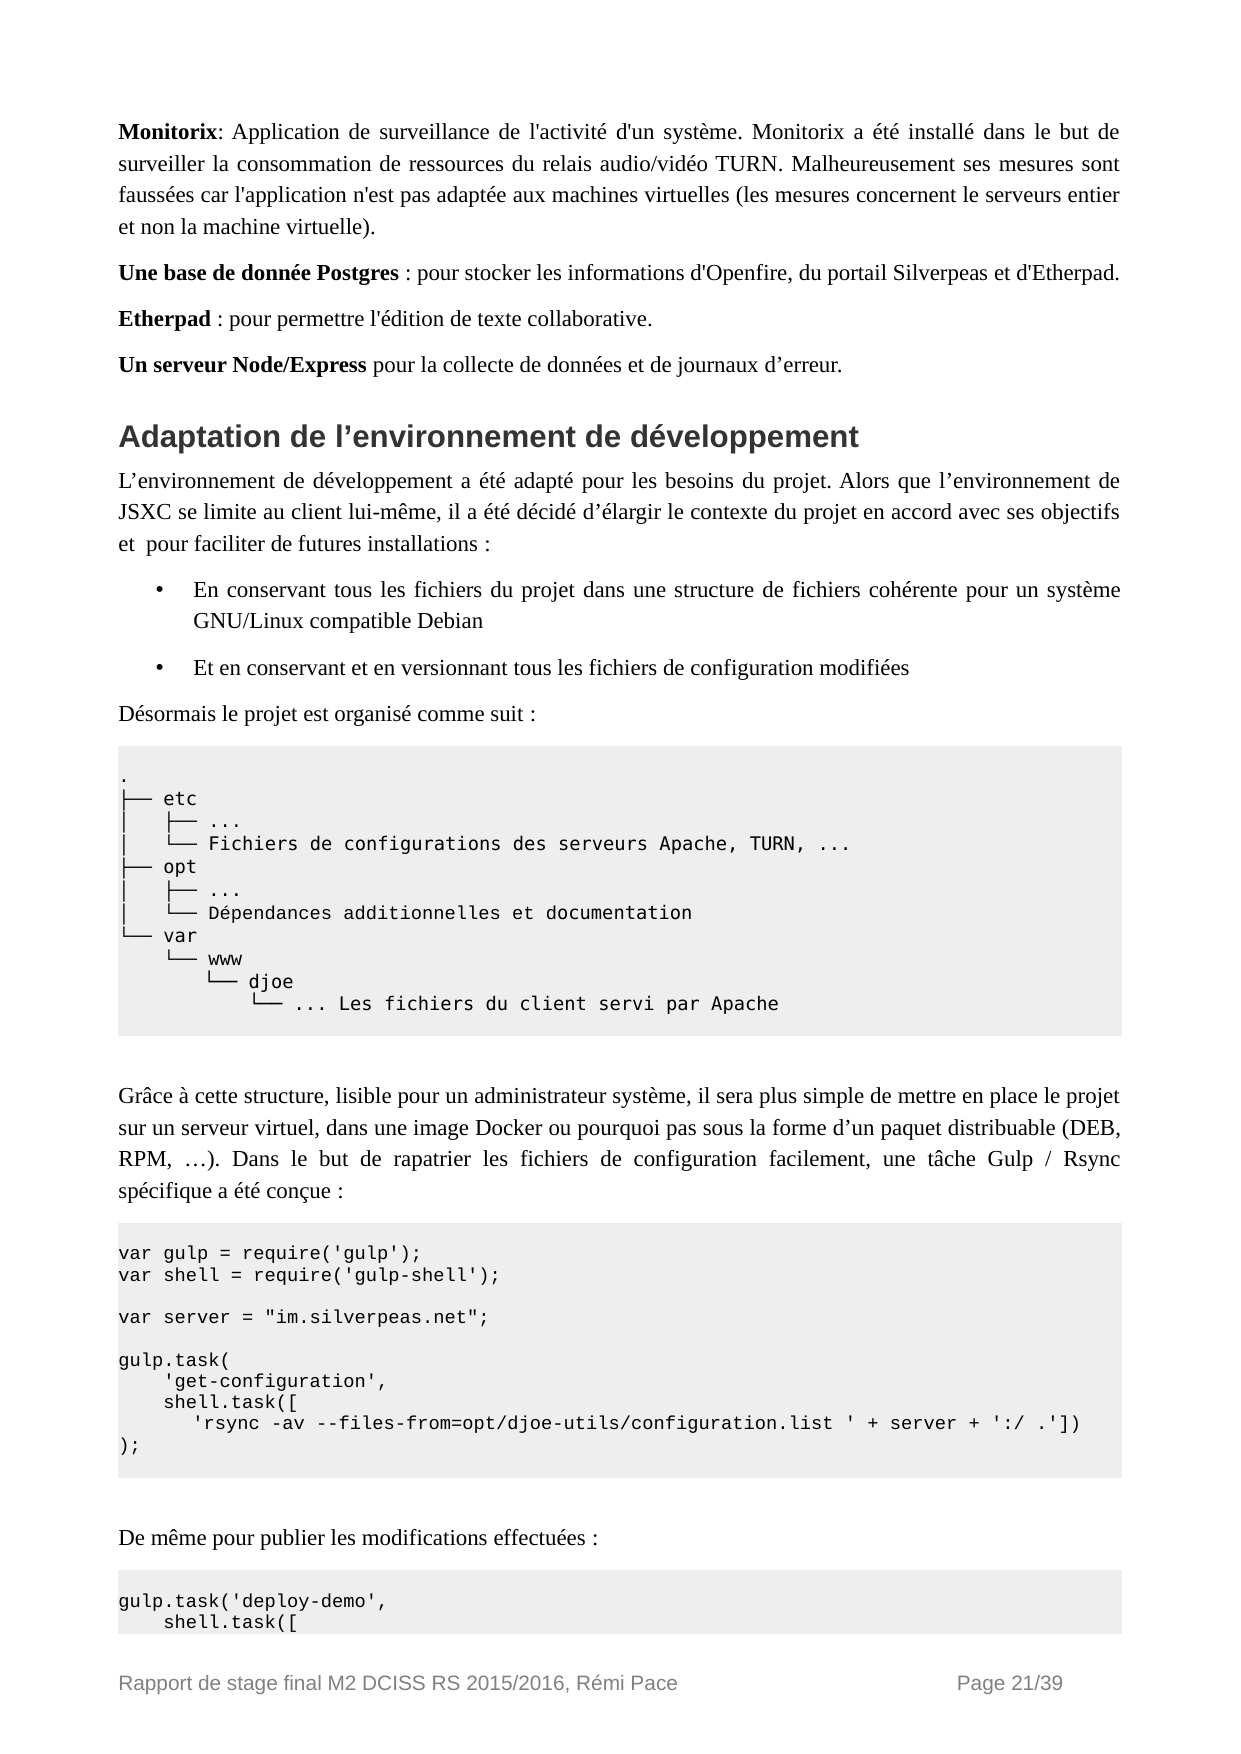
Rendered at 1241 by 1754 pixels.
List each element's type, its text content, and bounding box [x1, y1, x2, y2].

text gulp.task('deploy-demo', [118, 1591, 1122, 1613]
text var shell = require('gulp-shell'); [118, 1265, 1122, 1287]
text shell.task([ [118, 1613, 1122, 1634]
text ├── etc [118, 788, 1122, 811]
text Monitorix: Application de surveillance de l'activité d'un système. Monitorix a été installé dans le but de surveiller la consommation de ressources du relais audio/vidéo TURN. Malheureusement ses mesures sont faussées car l'application n'est pas adaptée aux machines virtuelles (les mesures concernent le serveurs entier et non la machine virtuelle). [118, 118, 1122, 239]
text . [118, 767, 1122, 788]
list En conservant tous les fichiers du projet dans une structure de fichiers cohérente pour un système GNU/Linux compatible Debian [156, 576, 1122, 634]
text var gulp = require('gulp'); [118, 1244, 1122, 1265]
text 'rsync -av --files-from=opt/djoe-utils/configuration.list ' + server + ':/ .']) [118, 1414, 1122, 1435]
text ); [118, 1435, 1122, 1457]
text shell.task([ [118, 1393, 1122, 1414]
text └── ... Les fichiers du client servi par Apache [118, 993, 1122, 1014]
text L’environnement de développement a été adapté pour les besoins du projet. Alors que l’environnement de JSXC se limite au client lui-même, il a été décidé d’élargir le contexte du projet en accord avec ses objectifs et pour faciliter de futures installations : [118, 467, 1122, 556]
text Un serveur Node/Express pour la collecte de données et de journaux d’erreur. [118, 351, 1122, 378]
text Grâce à cette structure, lisible pour un administrateur système, il sera plus simple de mettre en place le projet sur un serveur virtuel, dans une image Docker ou pourquoi pas sous la forme d’un paquet distribuable (DEB, RPM, …). Dans le but de rapatrier les fichiers de configuration facilement, une tâche Gulp / Rsync spécifique a été conçue : [118, 1082, 1122, 1203]
list Et en conservant et en versionnant tous les fichiers de configuration modifiées [156, 654, 1122, 680]
text De même pour publier les modifications effectuées : [118, 1524, 1122, 1550]
text └── var [118, 925, 1122, 948]
text Etherpad : pour permettre l'édition de texte collaborative. [118, 305, 1122, 331]
text Désormais le projet est organisé comme suit : [118, 700, 1122, 726]
text │ ├── ... [124, 811, 168, 833]
text └── djoe [118, 971, 1122, 993]
text └── www [118, 948, 1122, 971]
text │ ├── ... [169, 811, 1122, 833]
text Une base de donnée Postgres : pour stocker les informations d'Openfire, du portail Silverpeas et d'Etherpad. [118, 259, 1122, 285]
text │ └── Dépendances additionnelles et documentation [118, 902, 1122, 925]
text │ ├── ... [118, 879, 1122, 902]
text ├── opt [118, 856, 1122, 879]
text │ └── Fichiers de configurations des serveurs Apache, TURN, ... [118, 833, 1122, 856]
text gulp.task( [118, 1350, 1122, 1372]
text var server = "im.silverpeas.net"; [118, 1308, 1122, 1329]
subtitle Adaptation de l’environnement de développement [118, 418, 1122, 454]
text 'get-configuration', [118, 1372, 1122, 1393]
